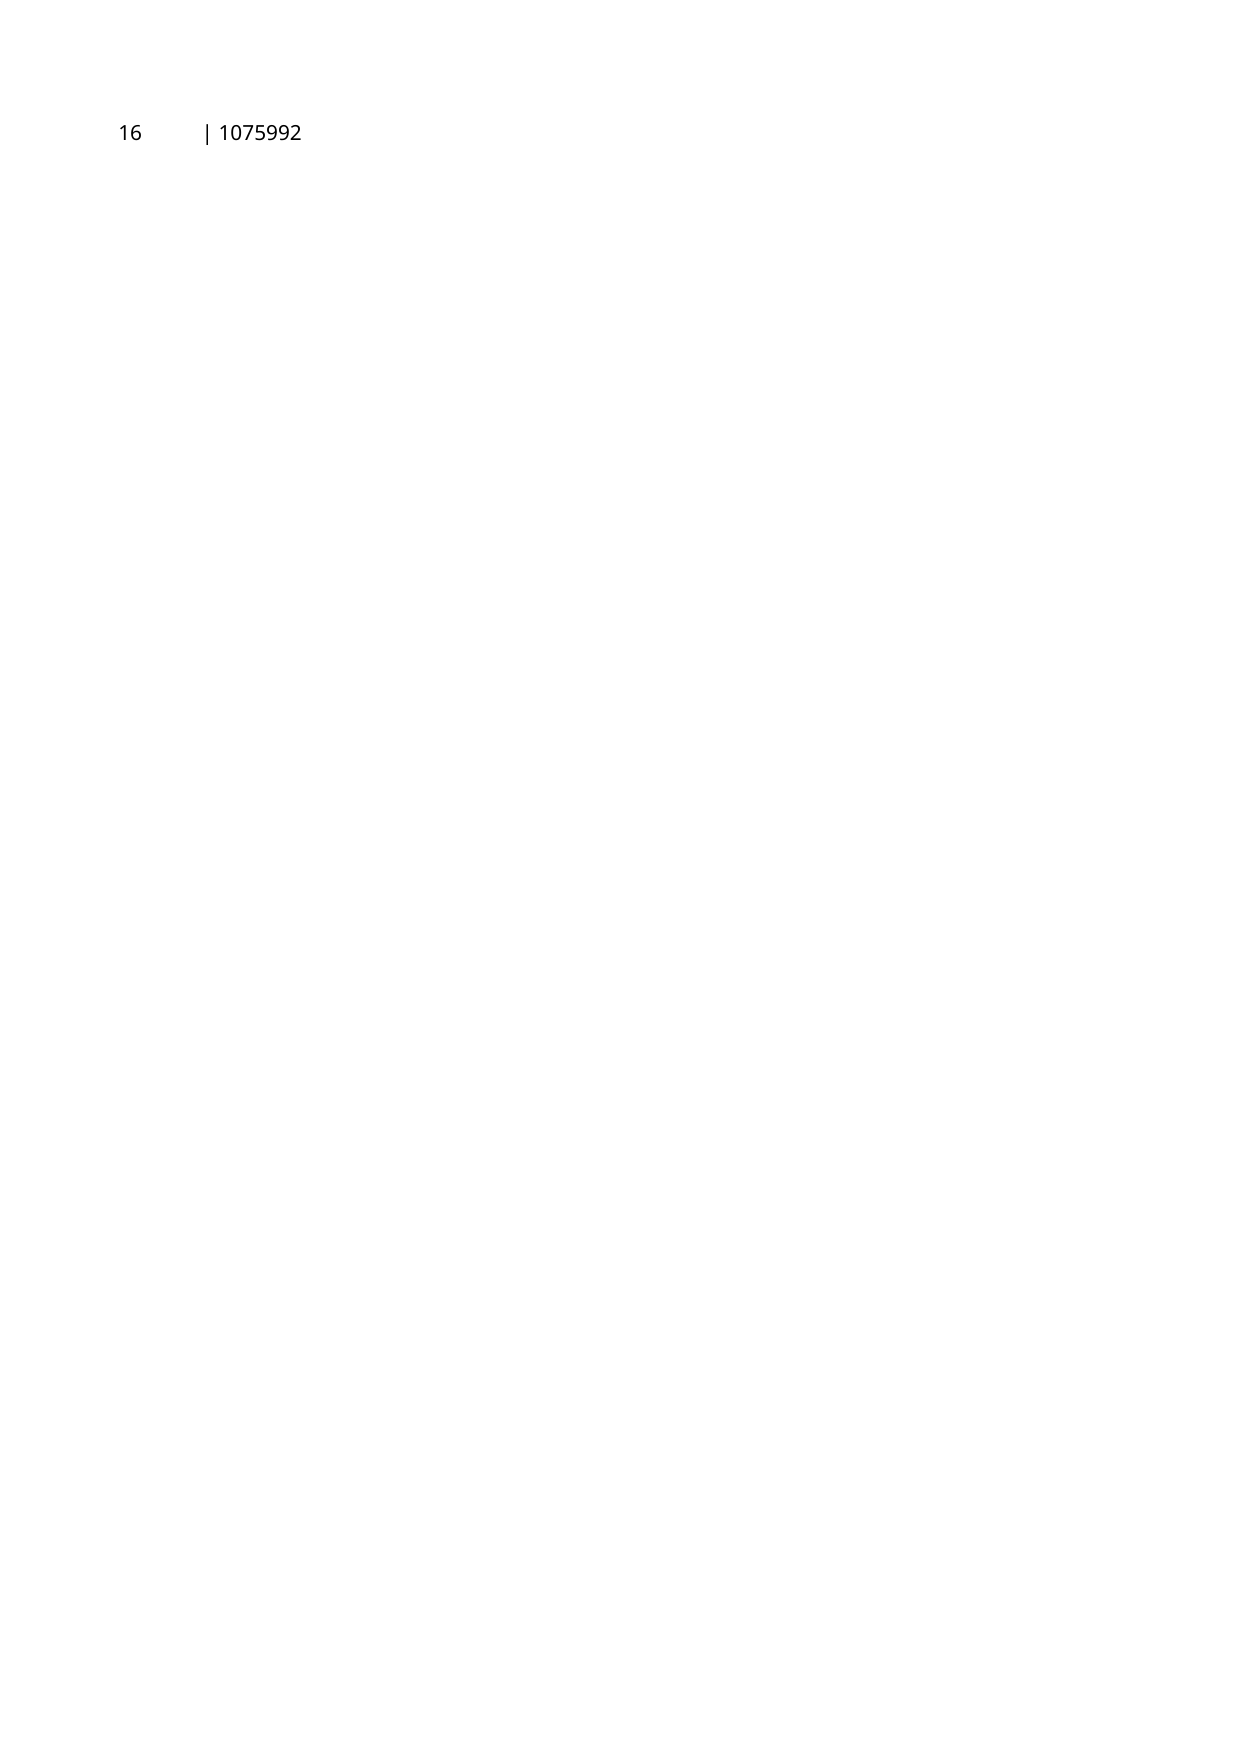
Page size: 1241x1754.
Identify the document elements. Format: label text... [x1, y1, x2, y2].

text 16 | 1075992 [118, 118, 1122, 147]
